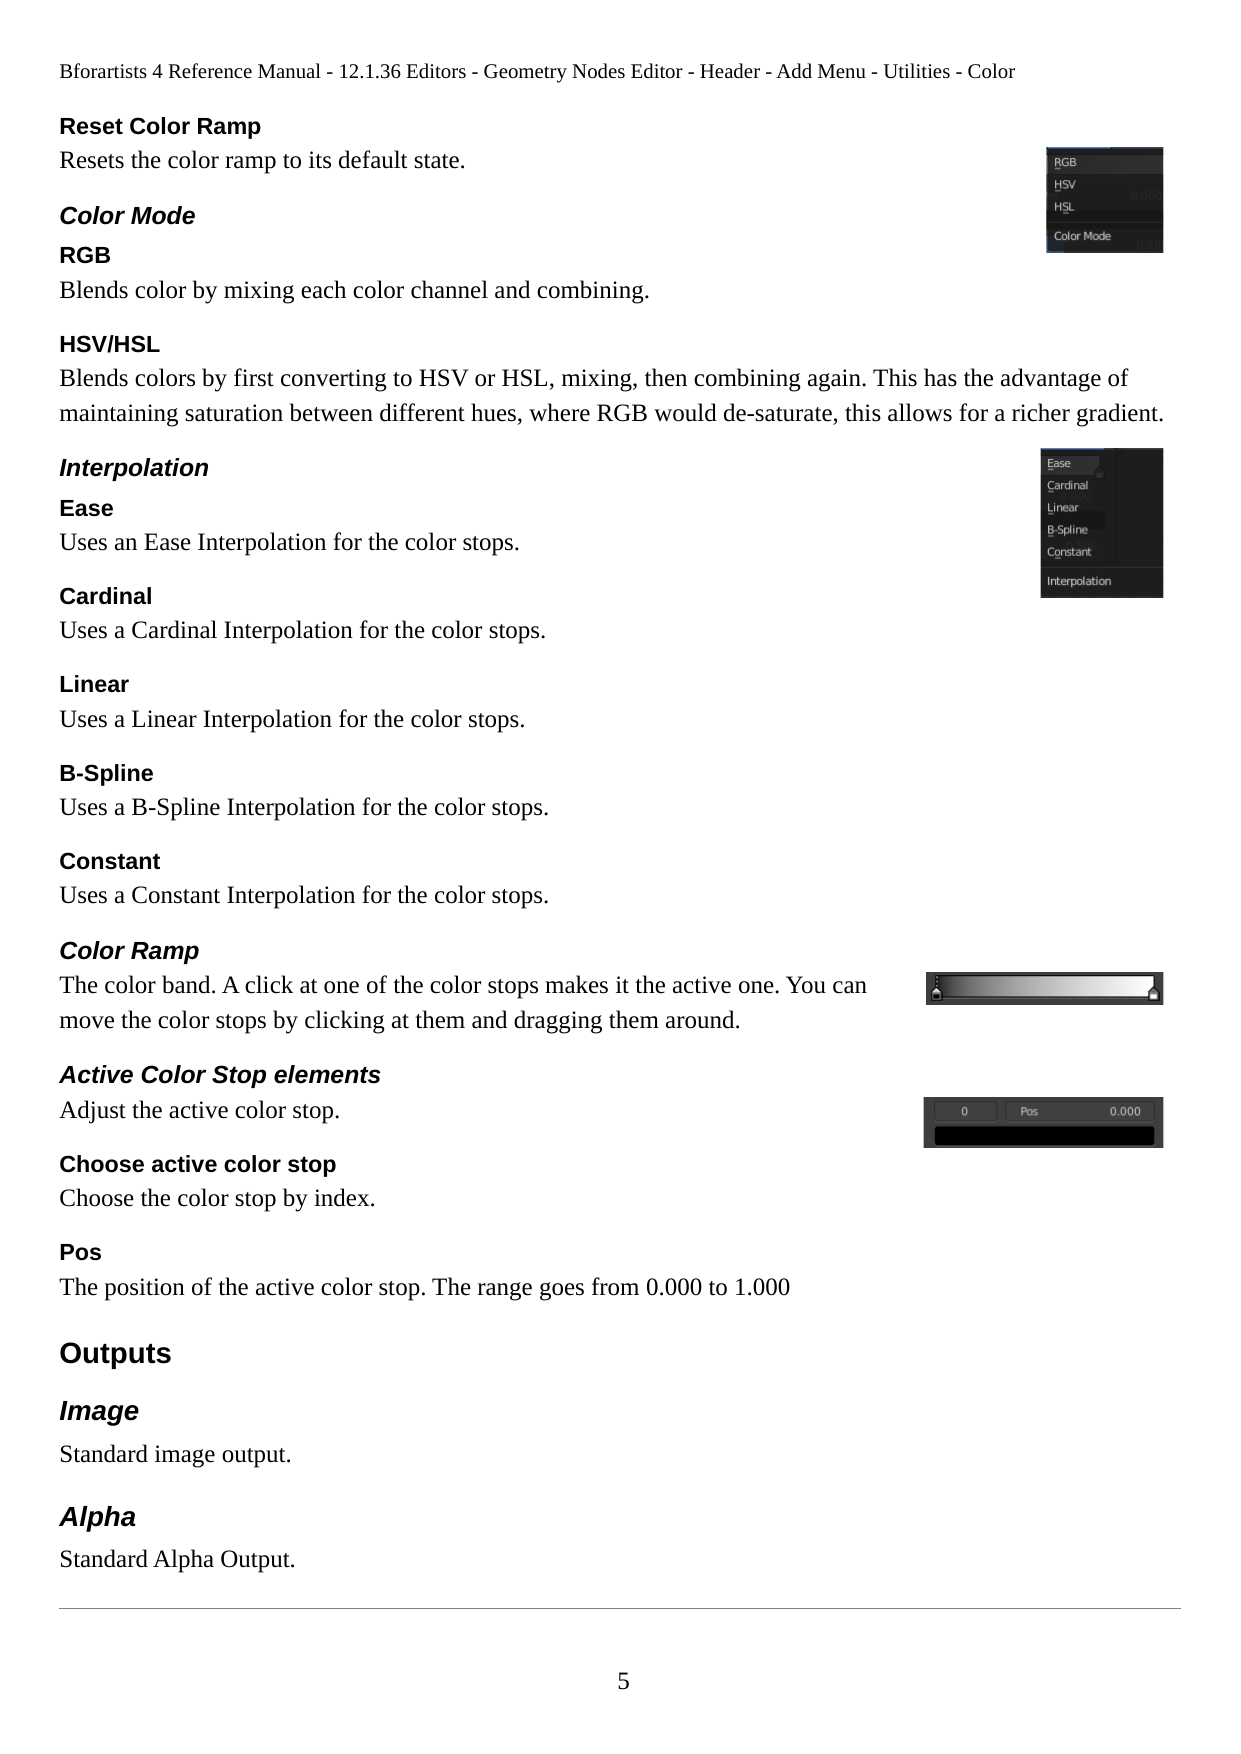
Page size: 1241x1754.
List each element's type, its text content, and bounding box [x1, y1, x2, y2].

text The color band. A click at one of the color stops makes it the active one. You can move the color stops by clicking at them and dragging them around. [59, 971, 1181, 1034]
text Choose the color stop by index. [59, 1183, 1181, 1212]
subtitle [1164, 201, 1181, 229]
subtitle [1164, 453, 1181, 482]
subtitle Ease [59, 494, 1040, 521]
text Resets the color ramp to its default state. [59, 146, 1181, 174]
text Uses an Ease Interpolation for the color stops. [59, 527, 1040, 556]
picture [1040, 448, 1164, 598]
picture [926, 972, 1164, 1005]
subtitle Pos [59, 1239, 1181, 1266]
subtitle Constant [59, 847, 1181, 874]
text Standard image output. [59, 1439, 1181, 1467]
text Blends color by mixing each color channel and combining. [59, 275, 1181, 304]
subtitle Color Ramp [59, 936, 1181, 964]
text Uses a Constant Interpolation for the color stops. [59, 881, 1181, 909]
subtitle Image [59, 1394, 1181, 1426]
subtitle Linear [59, 671, 1181, 698]
subtitle [1164, 494, 1181, 521]
subtitle Active Color Stop elements [59, 1060, 1181, 1089]
picture [1046, 147, 1164, 253]
subtitle Interpolation [59, 453, 1040, 482]
text Uses a Cardinal Interpolation for the color stops. [59, 616, 1181, 644]
text Blends colors by first converting to HSV or HSL, mixing, then combining again. This has the advantage of maintaining saturation between different hues, where RGB would de-saturate, this allows for a richer gradient. [59, 363, 1181, 427]
subtitle Alpha [59, 1500, 1181, 1532]
text Adjust the active color stop. [59, 1095, 1181, 1124]
subtitle HSV/HSL [59, 330, 1181, 357]
subtitle RGB [59, 242, 1181, 269]
subtitle Choose active color stop [59, 1151, 1181, 1177]
text Uses a Linear Interpolation for the color stops. [59, 704, 1181, 733]
subtitle Outputs [59, 1336, 1181, 1369]
text Uses a B-Spline Interpolation for the color stops. [59, 792, 1181, 821]
subtitle Color Mode [59, 201, 1046, 229]
text The position of the active color stop. The range goes from 0.000 to 1.000 [59, 1272, 1181, 1301]
picture [923, 1097, 1164, 1148]
subtitle Cardinal [59, 582, 1181, 609]
subtitle B-Spline [59, 759, 1181, 786]
subtitle Reset Color Ramp [59, 113, 1181, 139]
text Standard Alpha Output. [59, 1544, 1181, 1573]
